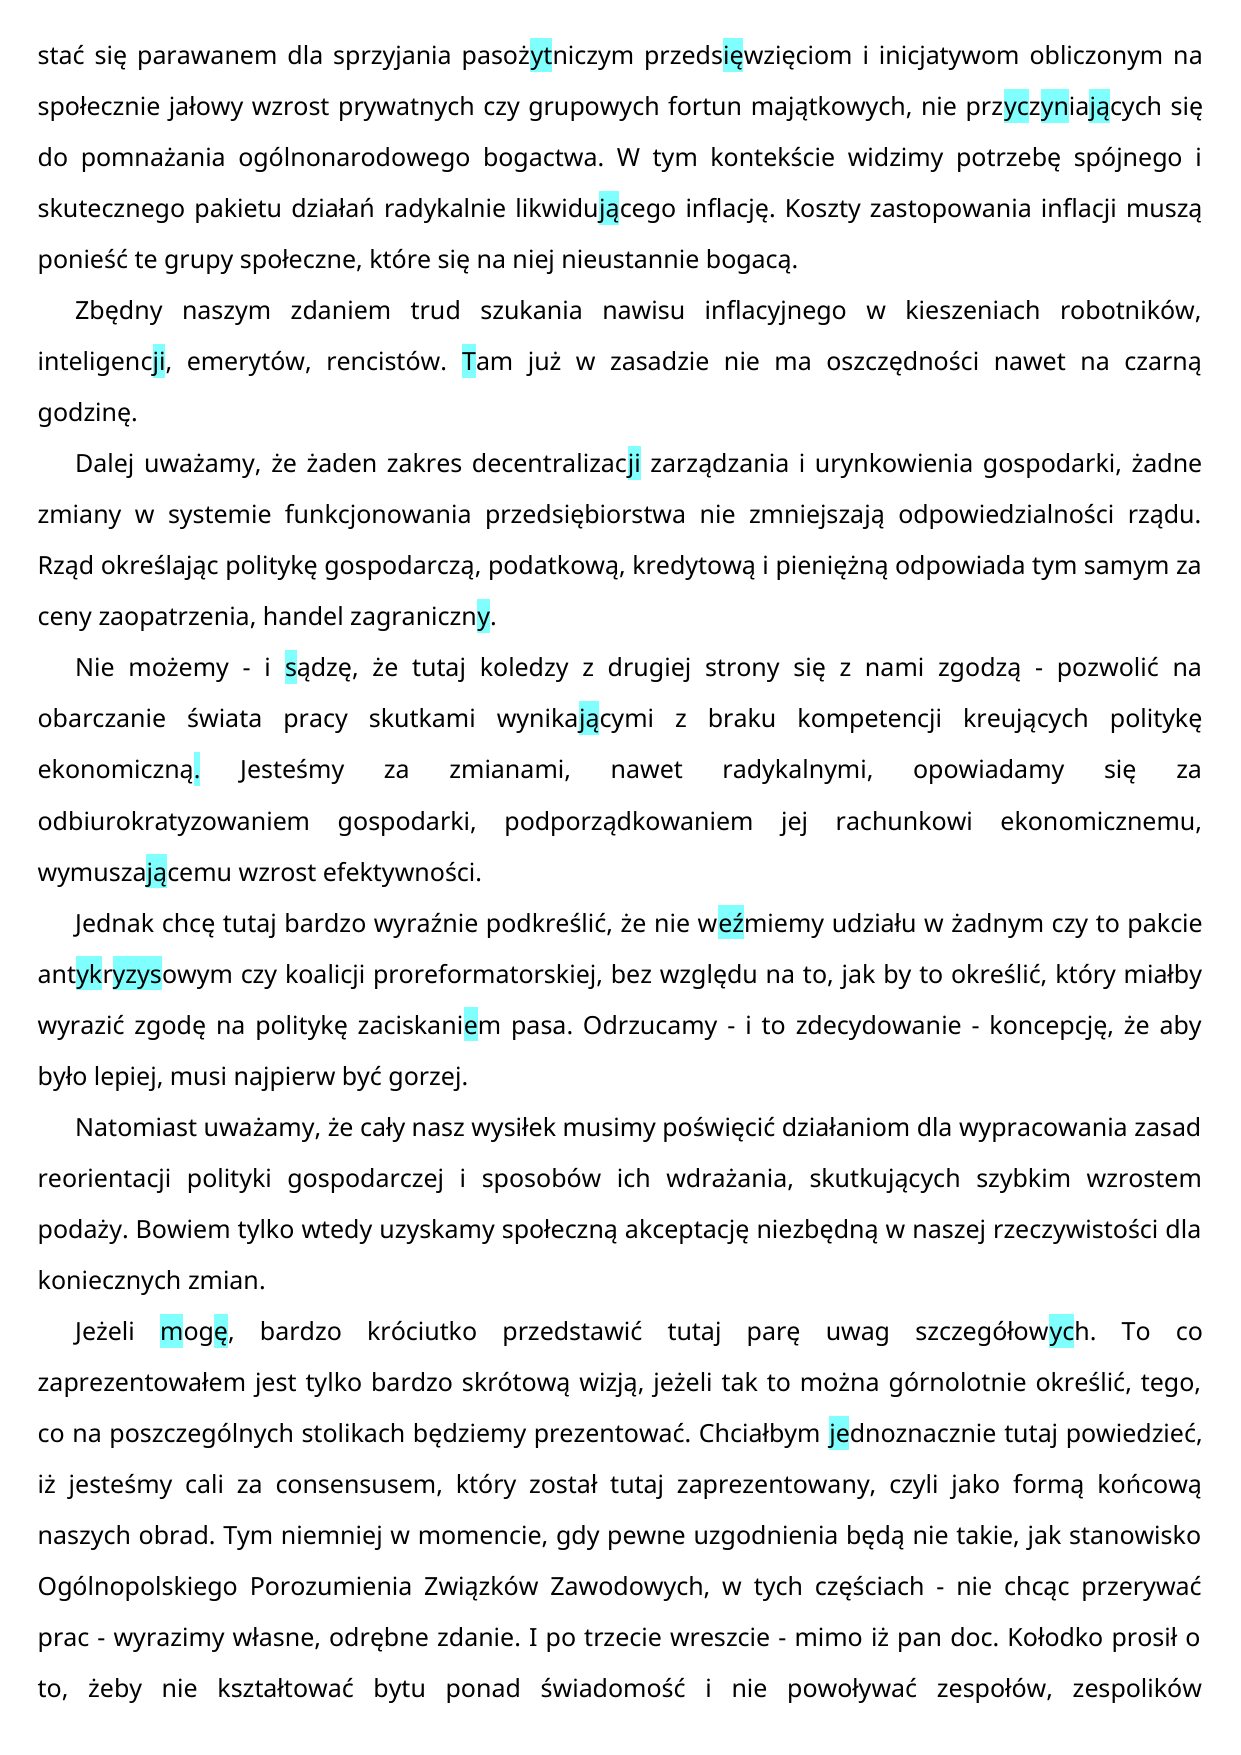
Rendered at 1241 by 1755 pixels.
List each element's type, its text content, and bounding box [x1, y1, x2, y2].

text Zbędny naszym zdaniem trud szukania nawisu inflacyjnego w kieszeniach robotników, inteligencji, emerytów, rencistów. Tam już w zasadzie nie ma oszczędności nawet na czarną godzinę. [37, 293, 1203, 429]
text Natomiast uważamy, że cały nasz wysiłek musimy poświęcić działaniom dla wypracowania zasad reorientacji polityki gospodarczej i sposobów ich wdrażania, skutkujących szybkim wzrostem podaży. Bowiem tylko wtedy uzyskamy społeczną akceptację niezbędną w naszej rzeczywistości dla koniecznych zmian. [37, 1109, 1203, 1297]
text Jeżeli mogę, bardzo króciutko przedstawić tutaj parę uwag szczegółowych. To co zaprezentowałem jest tylko bardzo skrótową wizją, jeżeli tak to można górnolotnie określić, tego, co na poszczególnych stolikach będziemy prezentować. Chciałbym jednoznacznie tutaj powiedzieć, iż jesteśmy cali za consensusem, który został tutaj zaprezentowany, czyli jako formą końcową naszych obrad. Tym niemniej w momencie, gdy pewne uzgodnienia będą nie takie, jak stanowisko Ogólnopolskiego Porozumienia Związków Zawodowych, w tych częściach - nie chcąc przerywać prac - wyrazimy własne, odrębne zdanie. I po trzecie wreszcie - mimo iż pan doc. Kołodko prosił o to, żeby nie kształtować bytu ponad świadomość i nie powoływać zespołów, zespolików [37, 1313, 1203, 1705]
text stać się parawanem dla sprzyjania pasożytniczym przedsięwzięciom i inicjatywom obliczonym na społecznie jałowy wzrost prywatnych czy grupowych fortun majątkowych, nie przyczyniających się do pomnażania ogólnonarodowego bogactwa. W tym kontekście widzimy potrzebę spójnego i skutecznego pakietu działań radykalnie likwidującego inflację. Koszty zastopowania inflacji muszą ponieść te grupy społeczne, które się na niej nieustannie bogacą. [37, 37, 1203, 276]
text Jednak chcę tutaj bardzo wyraźnie podkreślić, że nie weźmiemy udziału w żadnym czy to pakcie antykryzysowym czy koalicji proreformatorskiej, bez względu na to, jak by to określić, który miałby wyrazić zgodę na politykę zaciskaniem pasa. Odrzucamy - i to zdecydowanie - koncepcję, że aby było lepiej, musi najpierw być gorzej. [37, 905, 1203, 1092]
text Nie możemy - i sądzę, że tutaj koledzy z drugiej strony się z nami zgodzą - pozwolić na obarczanie świata pracy skutkami wynikającymi z braku kompetencji kreujących politykę ekonomiczną. Jesteśmy za zmianami, nawet radykalnymi, opowiadamy się za odbiurokratyzowaniem gospodarki, podporządkowaniem jej rachunkowi ekonomicznemu, wymuszającemu wzrost efektywności. [37, 650, 1203, 888]
text Dalej uważamy, że żaden zakres decentralizacji zarządzania i urynkowienia gospodarki, żadne zmiany w systemie funkcjonowania przedsiębiorstwa nie zmniejszają odpowiedzialności rządu. Rząd określając politykę gospodarczą, podatkową, kredytową i pieniężną odpowiada tym samym za ceny zaopatrzenia, handel zagraniczny. [37, 446, 1203, 633]
